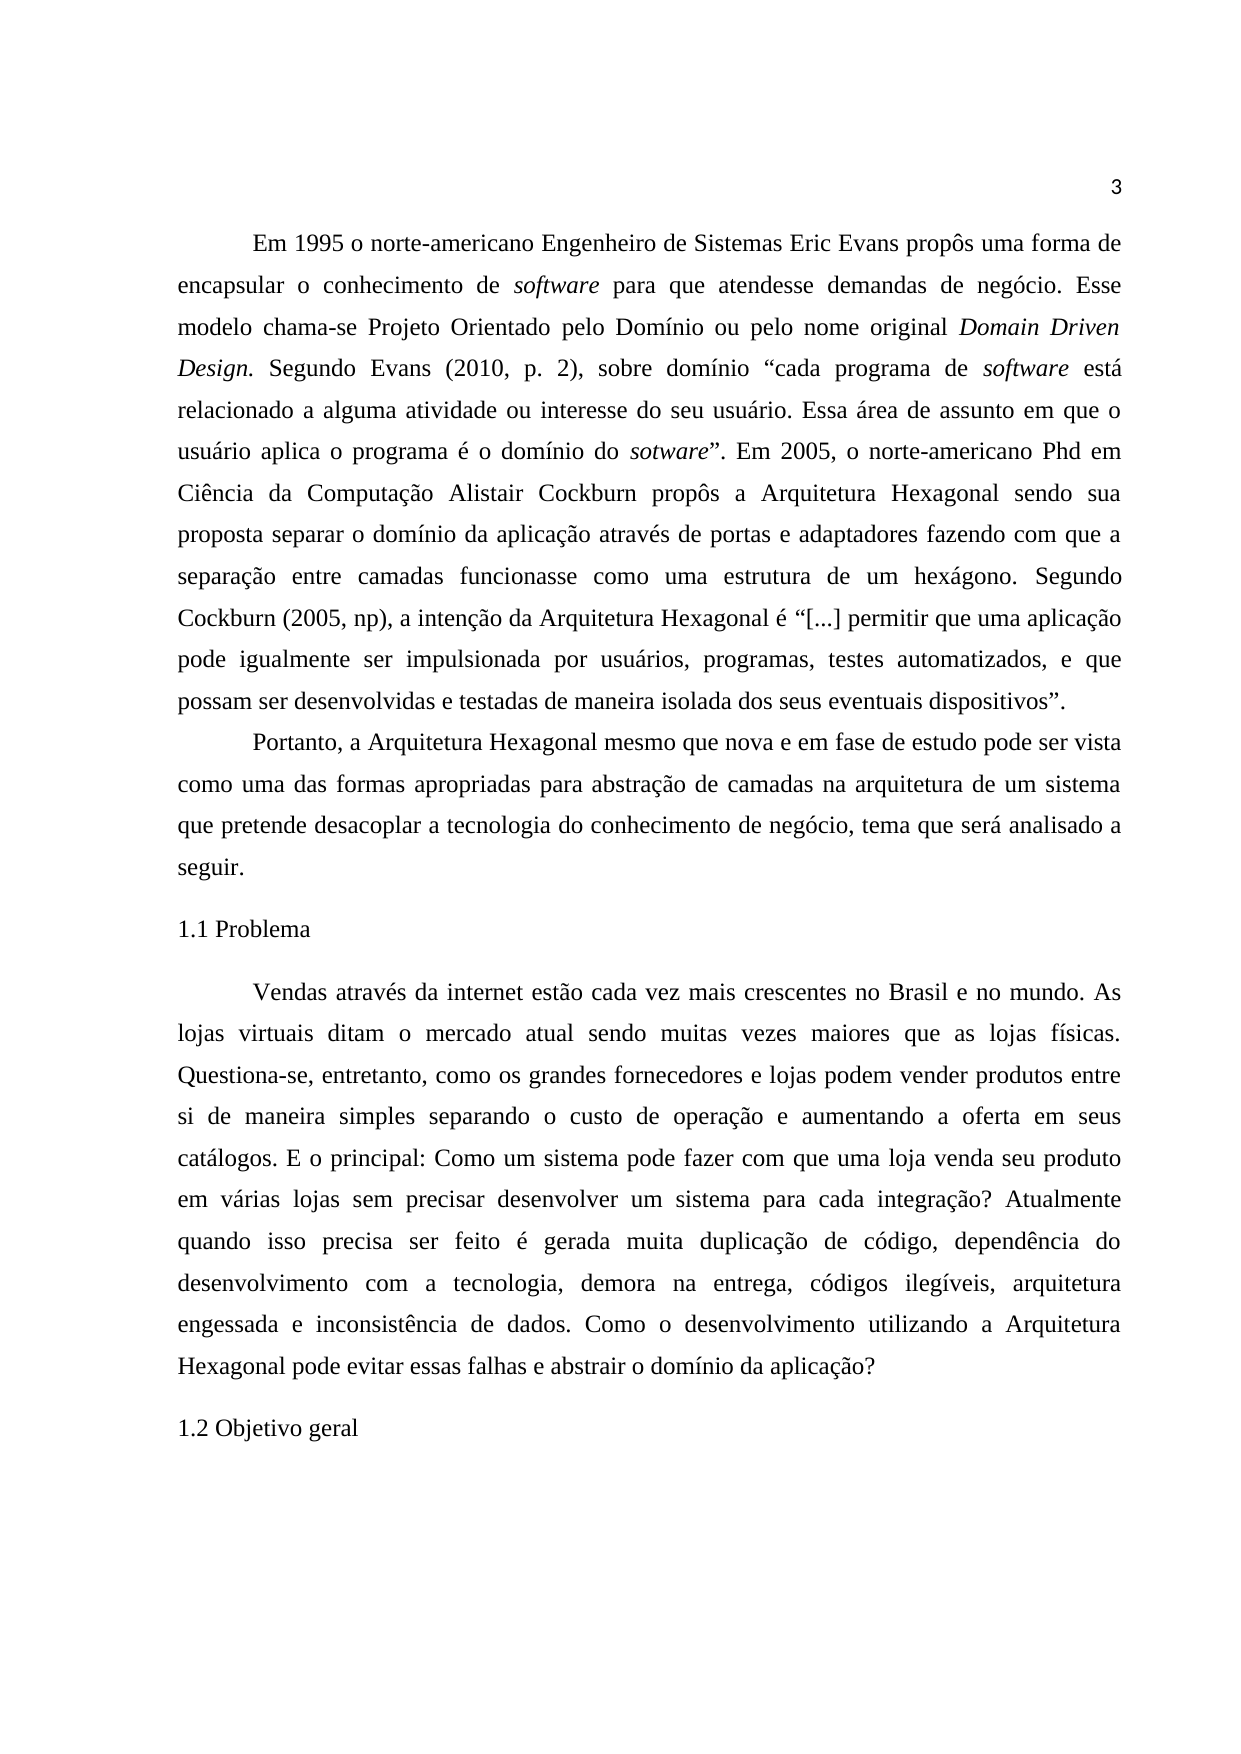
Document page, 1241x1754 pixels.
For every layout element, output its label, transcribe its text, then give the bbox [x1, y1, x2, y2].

text Em 1995 o norte-americano Engenheiro de Sistemas Eric Evans propôs uma forma de encapsular o conhecimento de software para que atendesse demandas de negócio. Esse modelo chama-se Projeto Orientado pelo Domínio ou pelo nome original Domain Driven Design. Segundo Evans (2010, p. 2), sobre domínio “cada programa de software está relacionado a alguma atividade ou interesse do seu usuário. Essa área de assunto em que o usuário aplica o programa é o domínio do sotware”. Em 2005, o norte-americano Phd em Ciência da Computação Alistair Cockburn propôs a Arquitetura Hexagonal sendo sua proposta separar o domínio da aplicação através de portas e adaptadores fazendo com que a separação entre camadas funcionasse como uma estrutura de um hexágono. Segundo Cockburn (2005, np), a intenção da Arquitetura Hexagonal é “[...] permitir que uma aplicação pode igualmente ser impulsionada por usuários, programas, testes automatizados, e que possam ser desenvolvidas e testadas de maneira isolada dos seus eventuais dispositivos”. [177, 229, 1122, 714]
subtitle 1.2 Objetivo geral [177, 1414, 1122, 1442]
subtitle 1.1 Problema [177, 915, 1122, 943]
text Portanto, a Arquitetura Hexagonal mesmo que nova e em fase de estudo pode ser vista como uma das formas apropriadas para abstração de camadas na arquitetura de um sistema que pretende desacoplar a tecnologia do conhecimento de negócio, tema que será analisado a seguir. [177, 728, 1122, 881]
text Vendas através da internet estão cada vez mais crescentes no Brasil e no mundo. As lojas virtuais ditam o mercado atual sendo muitas vezes maiores que as lojas físicas. Questiona-se, entretanto, como os grandes fornecedores e lojas podem vender produtos entre si de maneira simples separando o custo de operação e aumentando a oferta em seus catálogos. E o principal: Como um sistema pode fazer com que uma loja venda seu produto em várias lojas sem precisar desenvolver um sistema para cada integração? Atualmente quando isso precisa ser feito é gerada muita duplicação de código, dependência do desenvolvimento com a tecnologia, demora na entrega, códigos ilegíveis, arquitetura engessada e inconsistência de dados. Como o desenvolvimento utilizando a Arquitetura Hexagonal pode evitar essas falhas e abstrair o domínio da aplicação? [177, 978, 1122, 1379]
